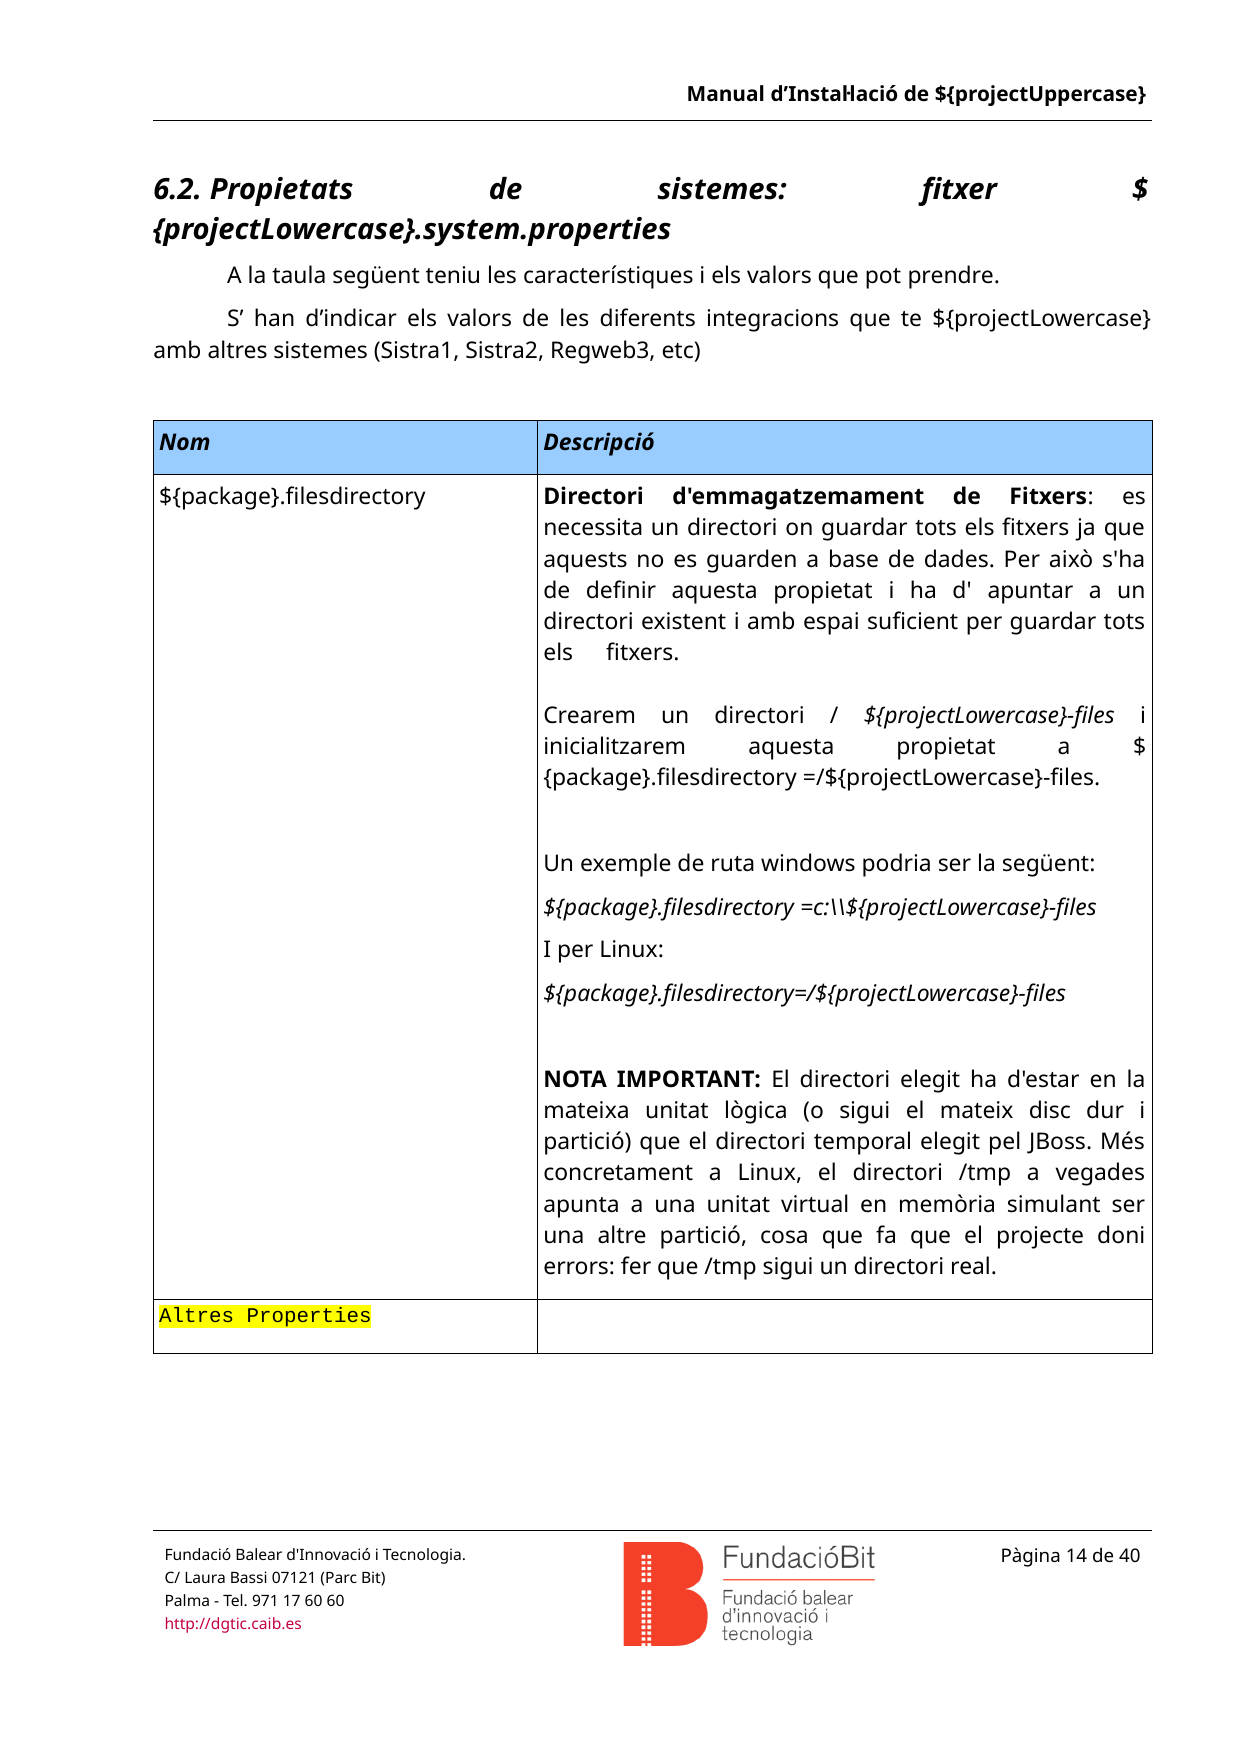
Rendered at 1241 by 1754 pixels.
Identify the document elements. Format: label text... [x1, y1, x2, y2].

text A la taula següent teniu les característiques i els valors que pot prendre. [153, 259, 1152, 291]
table_cell [538, 1300, 1152, 1353]
table_cell ${package}.filesdirectory [154, 475, 537, 1299]
table_cell Directori d'emmagatzemament de Fitxers: es necessita un directori on guardar tots els fitxers ja que aquests no es guarden a base de dades. Per això s'ha de definir aquesta propietat i ha d' apuntar a un directori existent i amb espai suficient per guardar tots els fitxers. Crearem un directori / ${projectLowercase}-files i inicialitzarem aquesta propietat a ${package}.filesdirectory =/${projectLowercase}-files. Un exemple de ruta windows podria ser la següent: ${package}.filesdirectory =c:\\${projectLowercase}-files I per Linux: ${package}.filesdirectory=/${projectLowercase}-files NOTA IMPORTANT: El directori elegit ha d'estar en la mateixa unitat lògica (o sigui el mateix disc dur i partició) que el directori temporal elegit pel JBoss. Més concretament a Linux, el directori /tmp a vegades apunta a una unitat virtual en memòria simulant ser una altre partició, cosa que fa que el projecte doni errors: fer que /tmp sigui un directori real. [538, 475, 1152, 1299]
table_cell Altres Properties [154, 1300, 537, 1353]
table_header Nom [154, 421, 537, 474]
picture [623, 1542, 875, 1646]
text S’ han d’indicar els valors de les diferents integracions que te ${projectLowercase} amb altres sistemes (Sistra1, Sistra2, Regweb3, etc) [153, 302, 1152, 365]
table_header Descripció [538, 421, 1152, 474]
subtitle Propietats de sistemes: fitxer ${projectLowercase}.system.properties [153, 168, 1152, 248]
